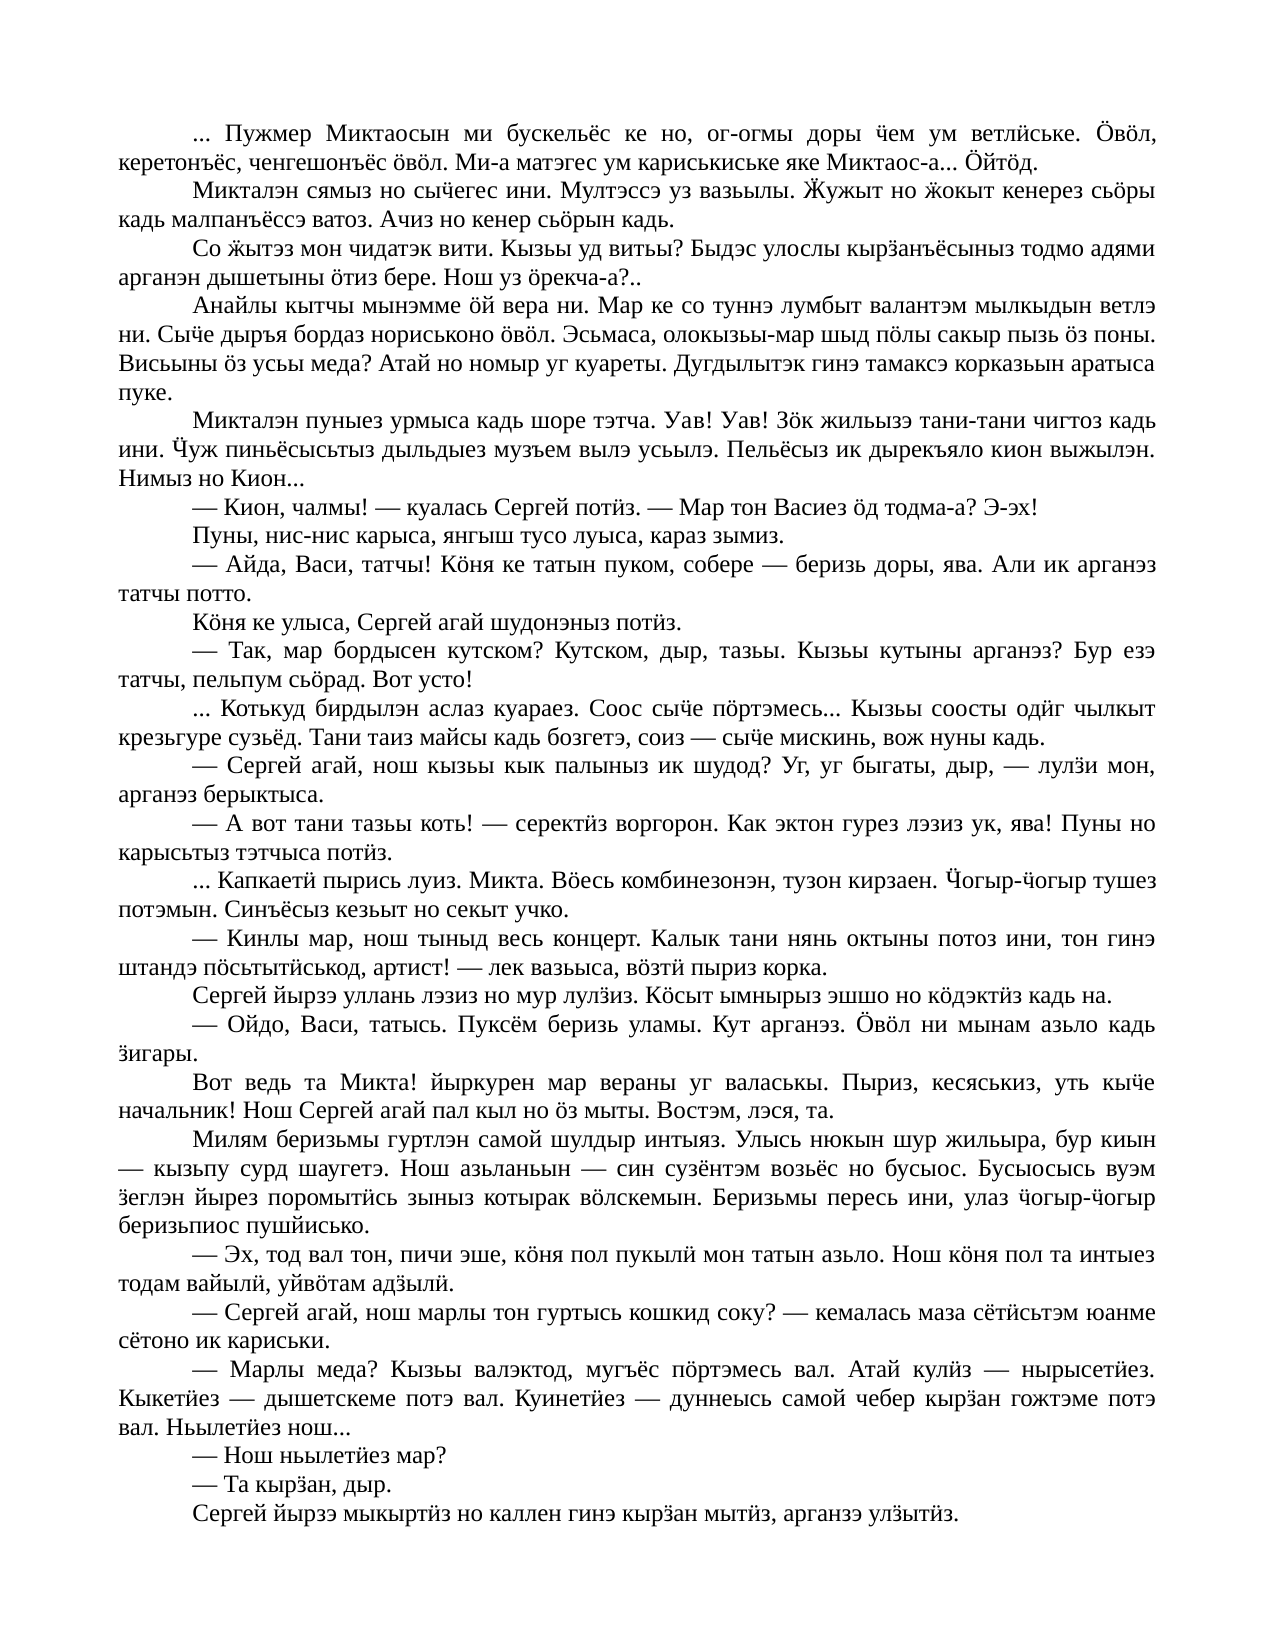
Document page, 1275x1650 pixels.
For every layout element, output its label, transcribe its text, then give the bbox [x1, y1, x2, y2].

text Сергей йырзэ мыкыртӥз но каллен гинэ кырӟан мытӥз, арганзэ улӟытӥз. [118, 1498, 1157, 1527]
text — А вот тани тазьы коть! — серектӥз воргорон. Как эктон гурез лэзиз ук, ява! Пуны но карысьтыз тэтчыса потӥз. [118, 808, 1157, 866]
text — Кинлы мар, нош тыныд весь концерт. Калык тани нянь октыны потоз ини, тон гинэ штандэ пӧсьтытӥськод, артист! — лек вазьыса, вӧзтӥ пыриз корка. [118, 923, 1157, 981]
text Кӧня ке улыса, Сергей агай шудонэныз потӥз. [118, 607, 1157, 636]
text Пуны, нис-нис карыса, янгыш тусо луыса, караз зымиз. [118, 521, 1157, 549]
text ... Котькуд бирдылэн аслаз куараез. Соос сыӵе пӧртэмесь... Кызьы соосты одӥг чылкыт крезьгуре сузьёд. Тани таиз майсы кадь бозгетэ, соиз — сыӵе мискинь, вож нуны кадь. [118, 693, 1157, 751]
text ... Пужмер Миктаосын ми бускельёс ке но, ог-огмы доры ӵем ум ветлӥське. Ӧвӧл, керетонъёс, ченгешонъёс ӧвӧл. Ми-а матэгес ум кариськиське яке Миктаос-а... Ӧйтӧд. [118, 118, 1157, 176]
text — Нош ньылетӥез мар? [118, 1441, 1157, 1469]
text — Кион, чалмы! — куалась Сергей потӥз. — Мар тон Васиез ӧд тодма-а? Э-эх! [118, 492, 1157, 521]
text Сергей йырзэ уллань лэзиз но мур лулӟиз. Кӧсыт ымнырыз эшшо но кӧдэктӥз кадь на. [118, 981, 1157, 1009]
text — Сергей агай, нош марлы тон гуртысь кошкид соку? — кемалась маза сётӥсьтэм юанме сётоно ик кариськи. [118, 1297, 1157, 1354]
text Микталэн пуныез урмыса кадь шоре тэтча. Уав! Уав! Зӧк жильызэ тани-тани чигтоз кадь ини. Ӵуж пиньёсысьтыз дыльдыез музъем вылэ усьылэ. Пельёсыз ик дырекъяло кион выжылэн. Нимыз но Кион... [118, 406, 1157, 492]
text — Та кырӟан, дыр. [118, 1469, 1157, 1498]
text Со ӝытэз мон чидатэк вити. Кызьы уд витьы? Быдэс улослы кырӟанъёсыныз тодмо адями арганэн дышетыны ӧтиз бере. Нош уз ӧрекча-а?.. [118, 233, 1157, 291]
text — Ойдо, Васи, татысь. Пуксём беризь уламы. Кут арганэз. Ӧвӧл ни мынам азьло кадь ӟигары. [118, 1009, 1157, 1067]
text Микталэн сямыз но сыӵегес ини. Мултэссэ уз вазьылы. Ӝужыт но ӝокыт кенерез сьӧры кадь малпанъёссэ ватоз. Ачиз но кенер сьӧрын кадь. [118, 176, 1157, 233]
text ... Капкаетӥ пырись луиз. Микта. Вӧесь комбинезонэн, тузон кирзаен. Ӵогыр-ӵогыр тушез потэмын. Синъёсыз кезьыт но секыт учко. [118, 866, 1157, 923]
text Анайлы кытчы мынэмме ӧй вера ни. Мар ке со туннэ лумбыт валантэм мылкыдын ветлэ ни. Сыӵе дыръя бордаз нориськоно ӧвӧл. Эсьмаса, олокызьы-мар шыд пӧлы сакыр пызь ӧз поны. Висьыны ӧз усьы меда? Атай но номыр уг куареты. Дугдылытэк гинэ тамаксэ корказьын аратыса пуке. [118, 291, 1157, 406]
text — Марлы меда? Кызьы валэктод, мугъёс пӧртэмесь вал. Атай кулӥз — нырысетӥез. Кыкетӥез — дышетскеме потэ вал. Куинетӥез — дуннеысь самой чебер кырӟан гожтэме потэ вал. Ньылетӥез нош... [118, 1354, 1157, 1441]
text Милям беризьмы гуртлэн самой шулдыр интыяз. Улысь нюкын шур жильыра, бур киын — кызьпу сурд шаугетэ. Нош азьланьын — син сузёнтэм возьёс но бусыос. Бусыосысь вуэм ӟеглэн йырез поромытӥсь зыныз котырак вӧлскемын. Беризьмы пересь ини, улаз ӵогыр-ӵогыр беризьпиос пушйисько. [118, 1124, 1157, 1239]
text — Так, мар бордысен кутском? Кутском, дыр, тазьы. Кызьы кутыны арганэз? Бур езэ татчы, пельпум сьӧрад. Вот усто! [118, 636, 1157, 693]
text Вот ведь та Микта! йыркурен мар вераны уг валаськы. Пыриз, кесяськиз, уть кыӵе начальник! Нош Сергей агай пал кыл но ӧз мыты. Востэм, лэся, та. [118, 1067, 1157, 1124]
text — Сергей агай, нош кызьы кык палыныз ик шудод? Уг, уг быгаты, дыр, — лулӟи мон, арганэз берыктыса. [118, 751, 1157, 808]
text — Эх, тод вал тон, пичи эше, кӧня пол пукылӥ мон татын азьло. Нош кӧня пол та интыез тодам вайылӥ, уйвӧтам адӟылӥ. [118, 1239, 1157, 1297]
text — Айда, Васи, татчы! Кӧня ке татын пуком, собере — беризь доры, ява. Али ик арганэз татчы потто. [118, 549, 1157, 607]
